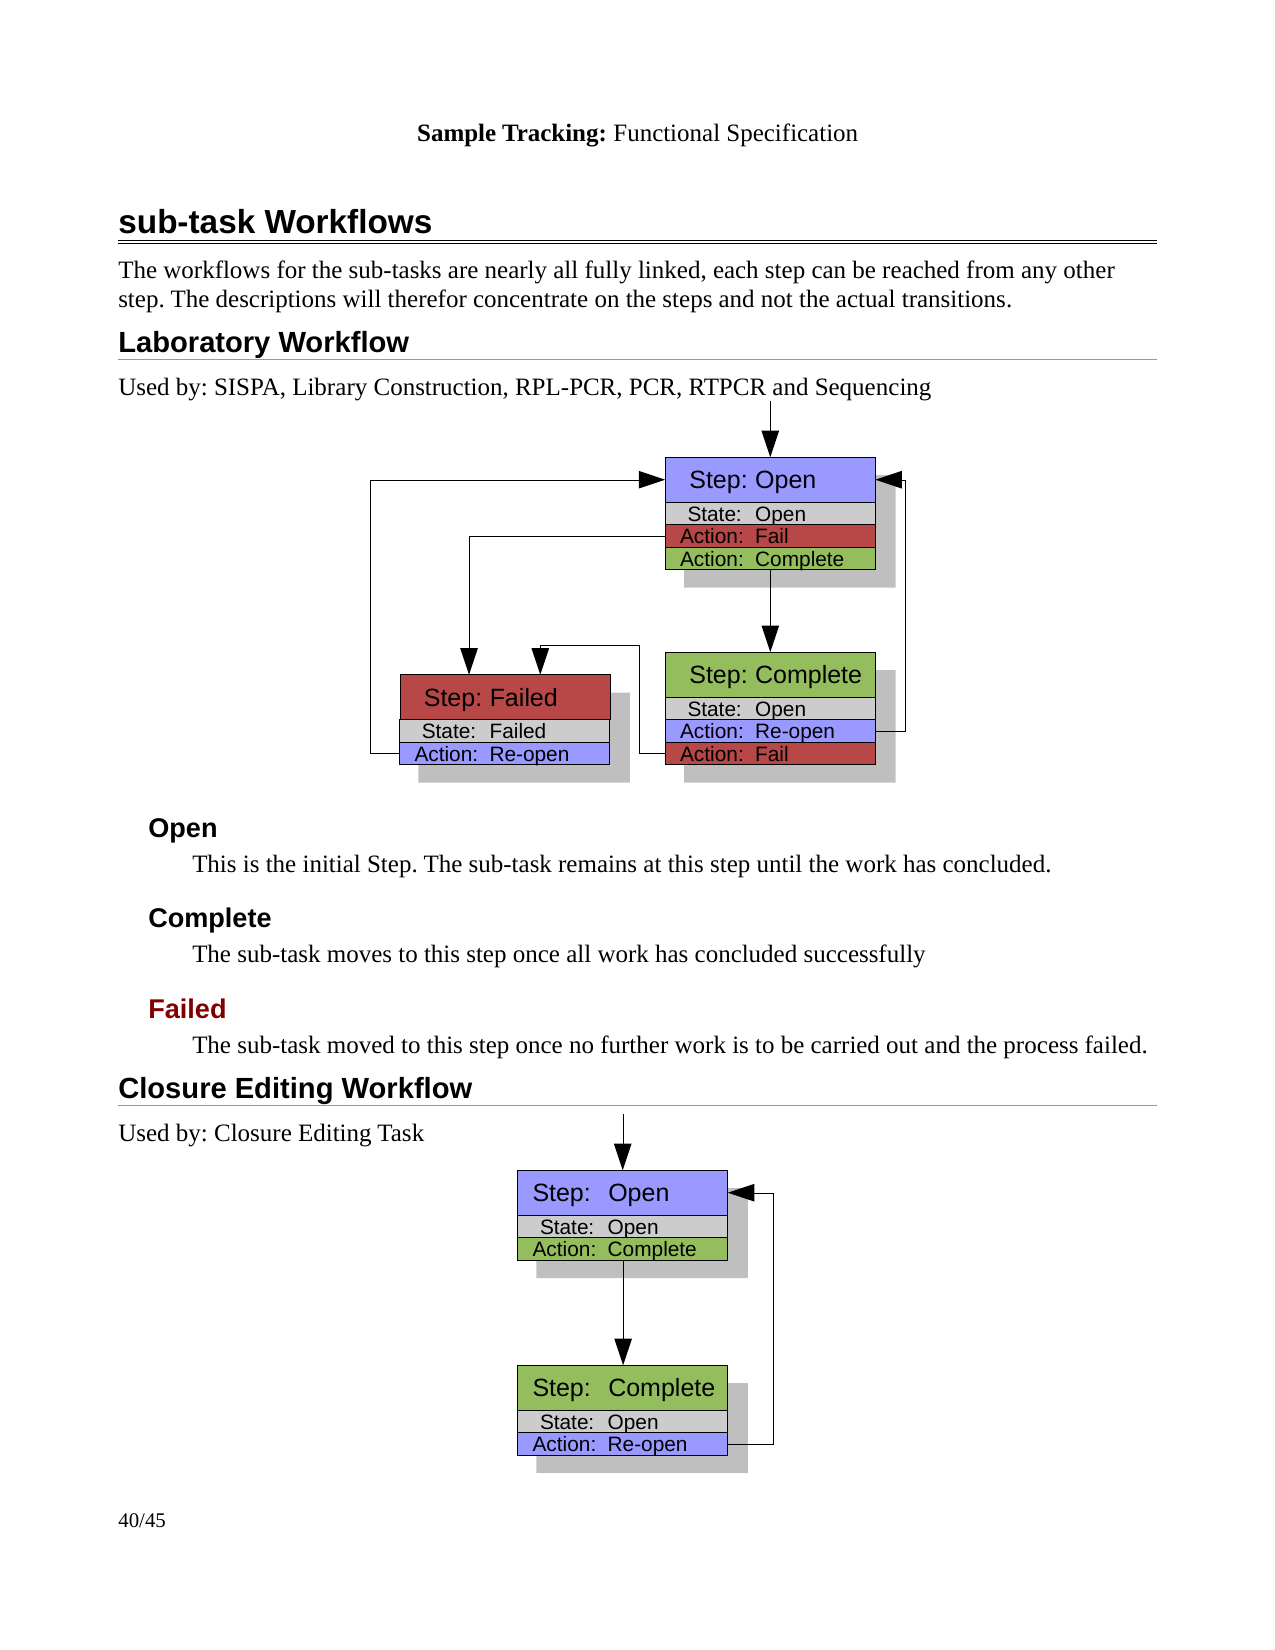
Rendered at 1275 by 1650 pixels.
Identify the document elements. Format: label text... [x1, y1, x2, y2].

text Used by: Closure Editing Task [118, 1118, 623, 1146]
subtitle Closure Editing Workflow [118, 1071, 1157, 1105]
subtitle Open [148, 812, 1157, 843]
subtitle sub-task Workflows [118, 202, 1157, 240]
subtitle Complete [148, 902, 1157, 933]
text The sub-task moved to this step once no further work is to be carried out and the process failed. [192, 1030, 1157, 1059]
text [624, 1118, 1157, 1146]
text The workflows for the sub-tasks are nearly all fully linked, each step can be reached from any other step. The descriptions will therefor concentrate on the steps and not the actual transitions. [118, 255, 1157, 313]
text The sub-task moves to this step once all work has concluded successfully [192, 939, 1157, 968]
text Used by: SISPA, Library Construction, RPL-PCR, PCR, RTPCR and Sequencing [118, 372, 1157, 400]
subtitle Failed [148, 993, 1157, 1024]
subtitle Laboratory Workflow [118, 325, 1157, 359]
text This is the initial Step. The sub-task remains at this step until the work has concluded. [192, 849, 1157, 878]
